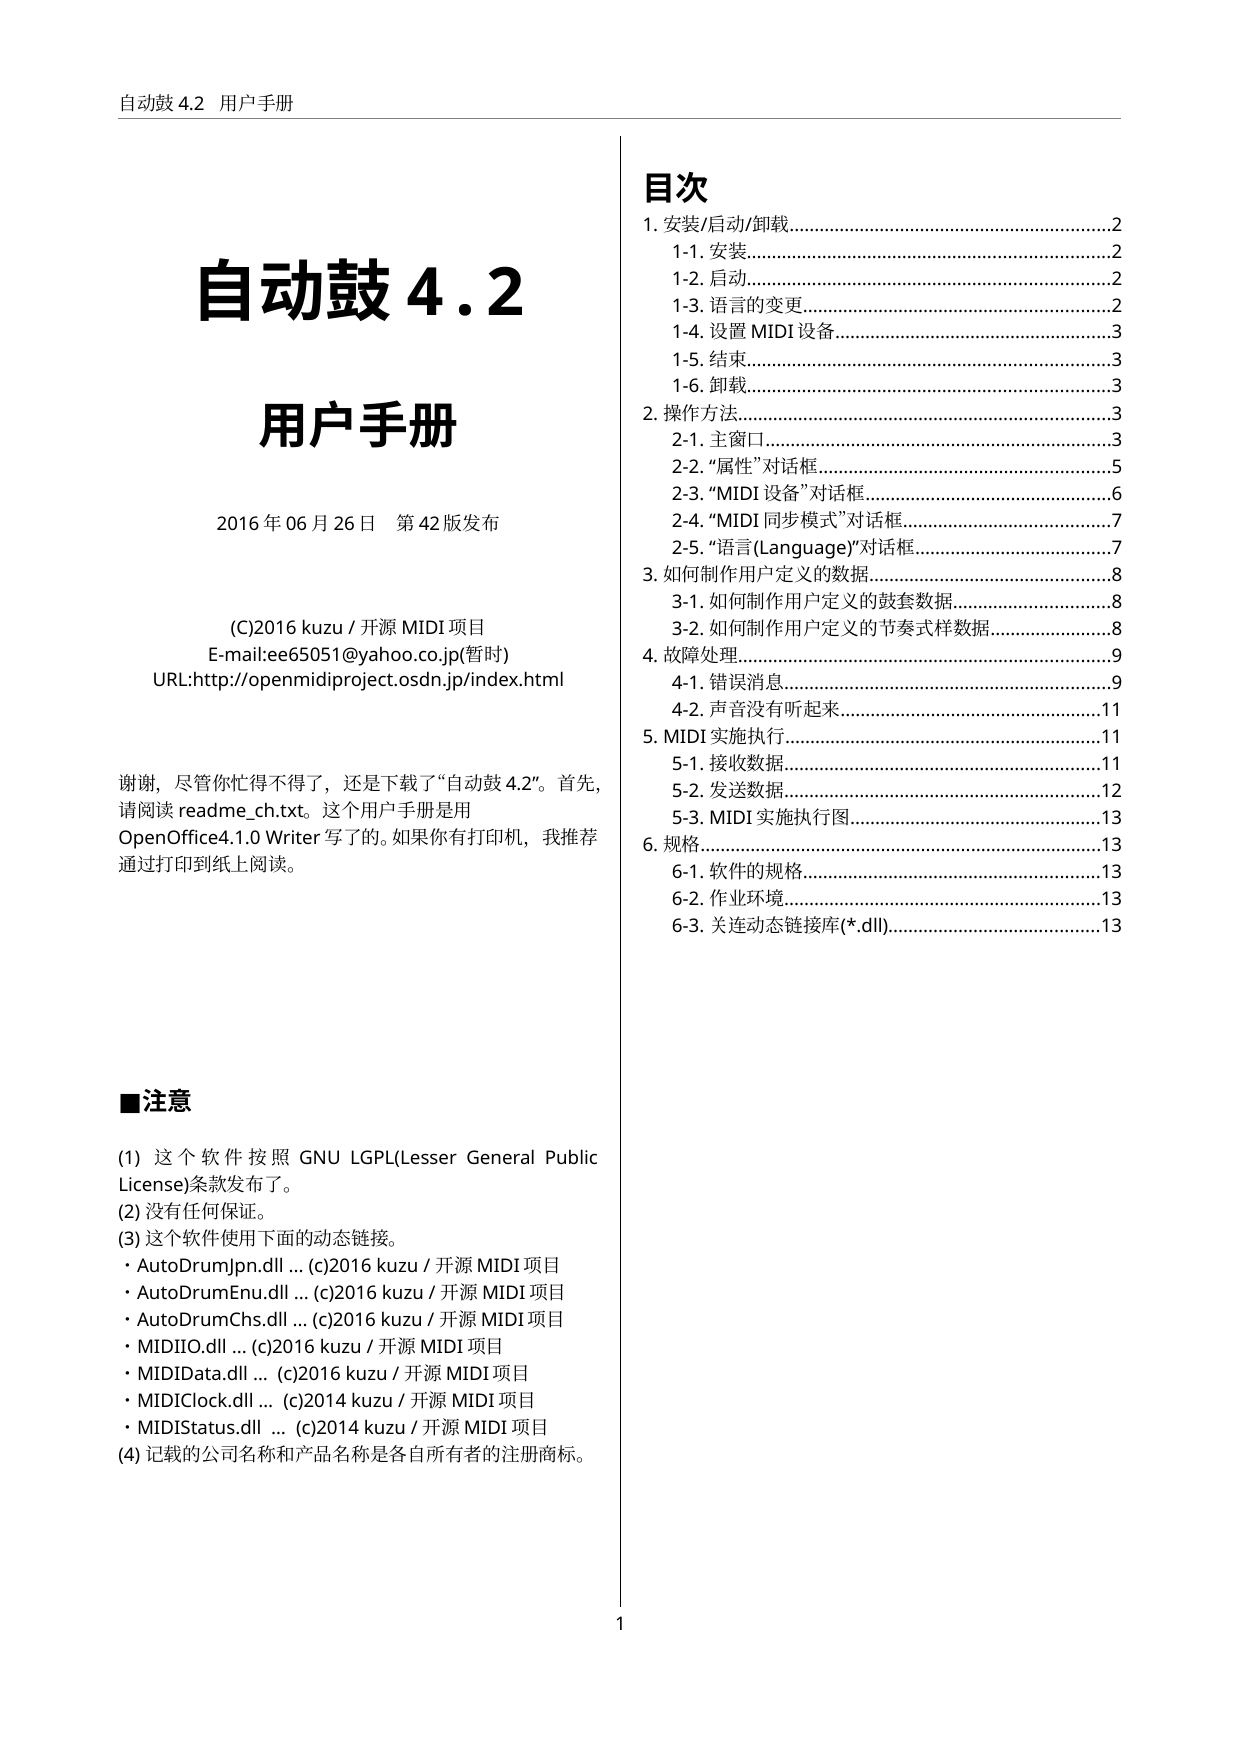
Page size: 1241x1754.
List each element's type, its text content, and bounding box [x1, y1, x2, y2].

text 4. 故障处理 9 [642, 641, 1122, 668]
text 2-2. “属性”对话框 5 [672, 452, 1122, 479]
text ・AutoDrumEnu.dll ... (c)2016 kuzu / 开源MIDI项目 [118, 1278, 598, 1304]
text (2) 没有任何保证。 [118, 1197, 598, 1224]
text ・MIDIStatus.dll … (c)2014 kuzu / 开源MIDI项目 [118, 1412, 598, 1439]
text ・AutoDrumJpn.dll ... (c)2016 kuzu / 开源MIDI项目 [118, 1251, 598, 1278]
text 4-2. 声音没有听起来 11 [672, 695, 1122, 722]
text ・AutoDrumChs.dll ... (c)2016 kuzu / 开源MIDI项目 [118, 1304, 598, 1332]
text 6-2. 作业环境 13 [672, 884, 1122, 911]
text 6-3. 关连动态链接库(*.dll) 13 [672, 911, 1122, 938]
text 5-2. 发送数据 12 [672, 776, 1122, 803]
text 2-1. 主窗口 3 [672, 425, 1122, 452]
text (C)2016 kuzu / 开源MIDI项目 [118, 613, 598, 640]
text 自动鼓4.2 [118, 238, 598, 335]
text 2016年06月26日 第42版发布 [118, 509, 598, 536]
text 1-5. 结束 3 [672, 344, 1122, 371]
text 1-3. 语言的变更 2 [672, 290, 1122, 317]
text 2-4. “MIDI同步模式”对话框 7 [672, 506, 1122, 533]
text (1) 这个软件按照GNU LGPL(Lesser General Public License)条款发布了。 [118, 1143, 598, 1197]
text 2-3. “MIDI设备”对话框 6 [672, 479, 1122, 506]
text (3) 这个软件使用下面的动态链接。 [118, 1224, 598, 1251]
text 1-2. 启动 2 [672, 263, 1122, 290]
text ・MIDIIO.dll ... (c)2016 kuzu / 开源MIDI项目 [118, 1332, 598, 1358]
text URL:http://openmidiproject.osdn.jp/index.html [118, 667, 598, 692]
text ・MIDIData.dll … (c)2016 kuzu / 开源MIDI项目 [118, 1358, 598, 1386]
text 谢谢，尽管你忙得不得了，还是下载了“自动鼓4.2”。首先，请阅读readme_ch.txt。这个用户手册是用OpenOffice4.1.0 Writer写了的。如果你有打印机，我推荐通过打印到纸上阅读。 [118, 769, 598, 877]
text 2. 操作方法 3 [642, 398, 1122, 425]
text ・MIDIClock.dll … (c)2014 kuzu / 开源MIDI项目 [118, 1386, 598, 1412]
text 1-4. 设置MIDI设备 3 [672, 317, 1122, 344]
text (4) 记载的公司名称和产品名称是各自所有者的注册商标。 [118, 1439, 598, 1466]
text ■注意 [118, 1081, 598, 1117]
subtitle 目次 [642, 161, 1122, 209]
text 4-1. 错误消息 9 [672, 668, 1122, 695]
text 6. 规格 13 [642, 830, 1122, 857]
text 5-1. 接收数据 11 [672, 749, 1122, 776]
text E-mail:ee65051@yahoo.co.jp(暂时) [118, 640, 598, 667]
text 6-1. 软件的规格 13 [672, 857, 1122, 884]
text 3. 如何制作用户定义的数据 8 [642, 560, 1122, 587]
text 1-6. 卸载 3 [672, 371, 1122, 398]
text 3-1. 如何制作用户定义的鼓套数据 8 [672, 587, 1122, 614]
text 5-3. MIDI实施执行图 13 [672, 803, 1122, 830]
text 1. 安装/启动/卸载 2 [642, 209, 1122, 236]
text 2-5. “语言(Language)”对话框 7 [672, 533, 1122, 560]
text 用户手册 [118, 386, 598, 458]
text 3-2. 如何制作用户定义的节奏式样数据 8 [672, 614, 1122, 641]
text 5. MIDI实施执行 11 [642, 722, 1122, 749]
text 1-1. 安装 2 [672, 236, 1122, 263]
